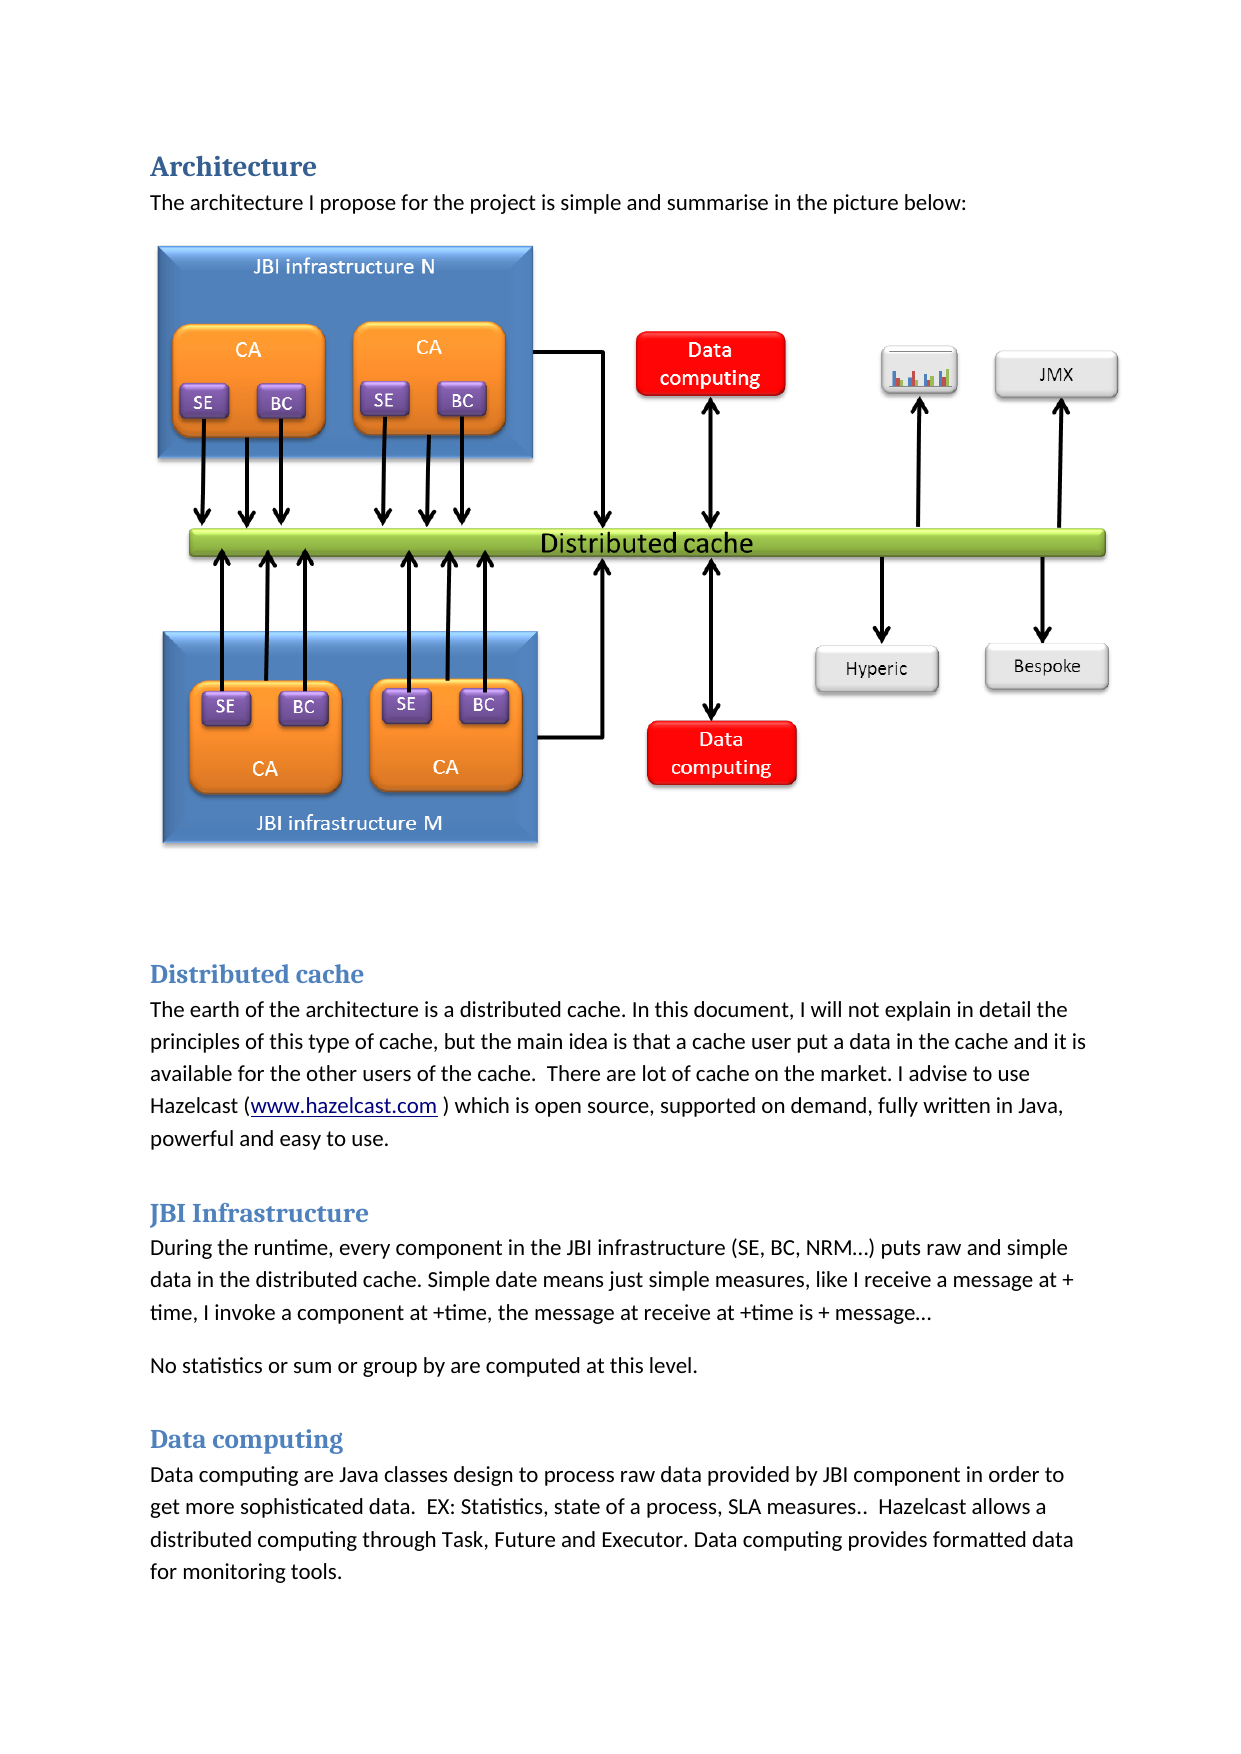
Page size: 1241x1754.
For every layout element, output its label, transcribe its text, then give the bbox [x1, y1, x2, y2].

subtitle Architecture [150, 150, 1090, 183]
subtitle Data computing [150, 1424, 1090, 1456]
text During the runtime, every component in the JBI infrastructure (SE, BC, NRM…) puts raw and simple data in the distributed cache. Simple date means just simple measures, like I receive a message at + time, I invoke a component at +time, the message at receive at +time is + message… [150, 1233, 1090, 1326]
subtitle JBI Infrastructure [150, 1198, 1090, 1229]
text The architecture I propose for the project is simple and summarise in the picture below: [150, 188, 1090, 217]
text Data computing are Java classes design to process raw data provided by JBI component in order to get more sophisticated data. EX: Statistics, state of a process, SLA measures.. Hazelcast allows a distributed computing through Task, Future and Executor. Data computing provides formatted data for monitoring tools. [150, 1460, 1090, 1585]
text No statistics or sum or group by are computed at this level. [150, 1351, 1090, 1379]
text The earth of the architecture is a distributed cache. In this document, I will not explain in detail the principles of this type of cache, but the main idea is that a cache user put a data in the cache and it is available for the other users of the cache. There are lot of cache on the market. I advise to use Hazelcast (www.hazelcast.com ) which is open source, supported on demand, fully written in Java, powerful and easy to use. [150, 995, 1090, 1152]
subtitle Distributed cache [150, 959, 1090, 990]
